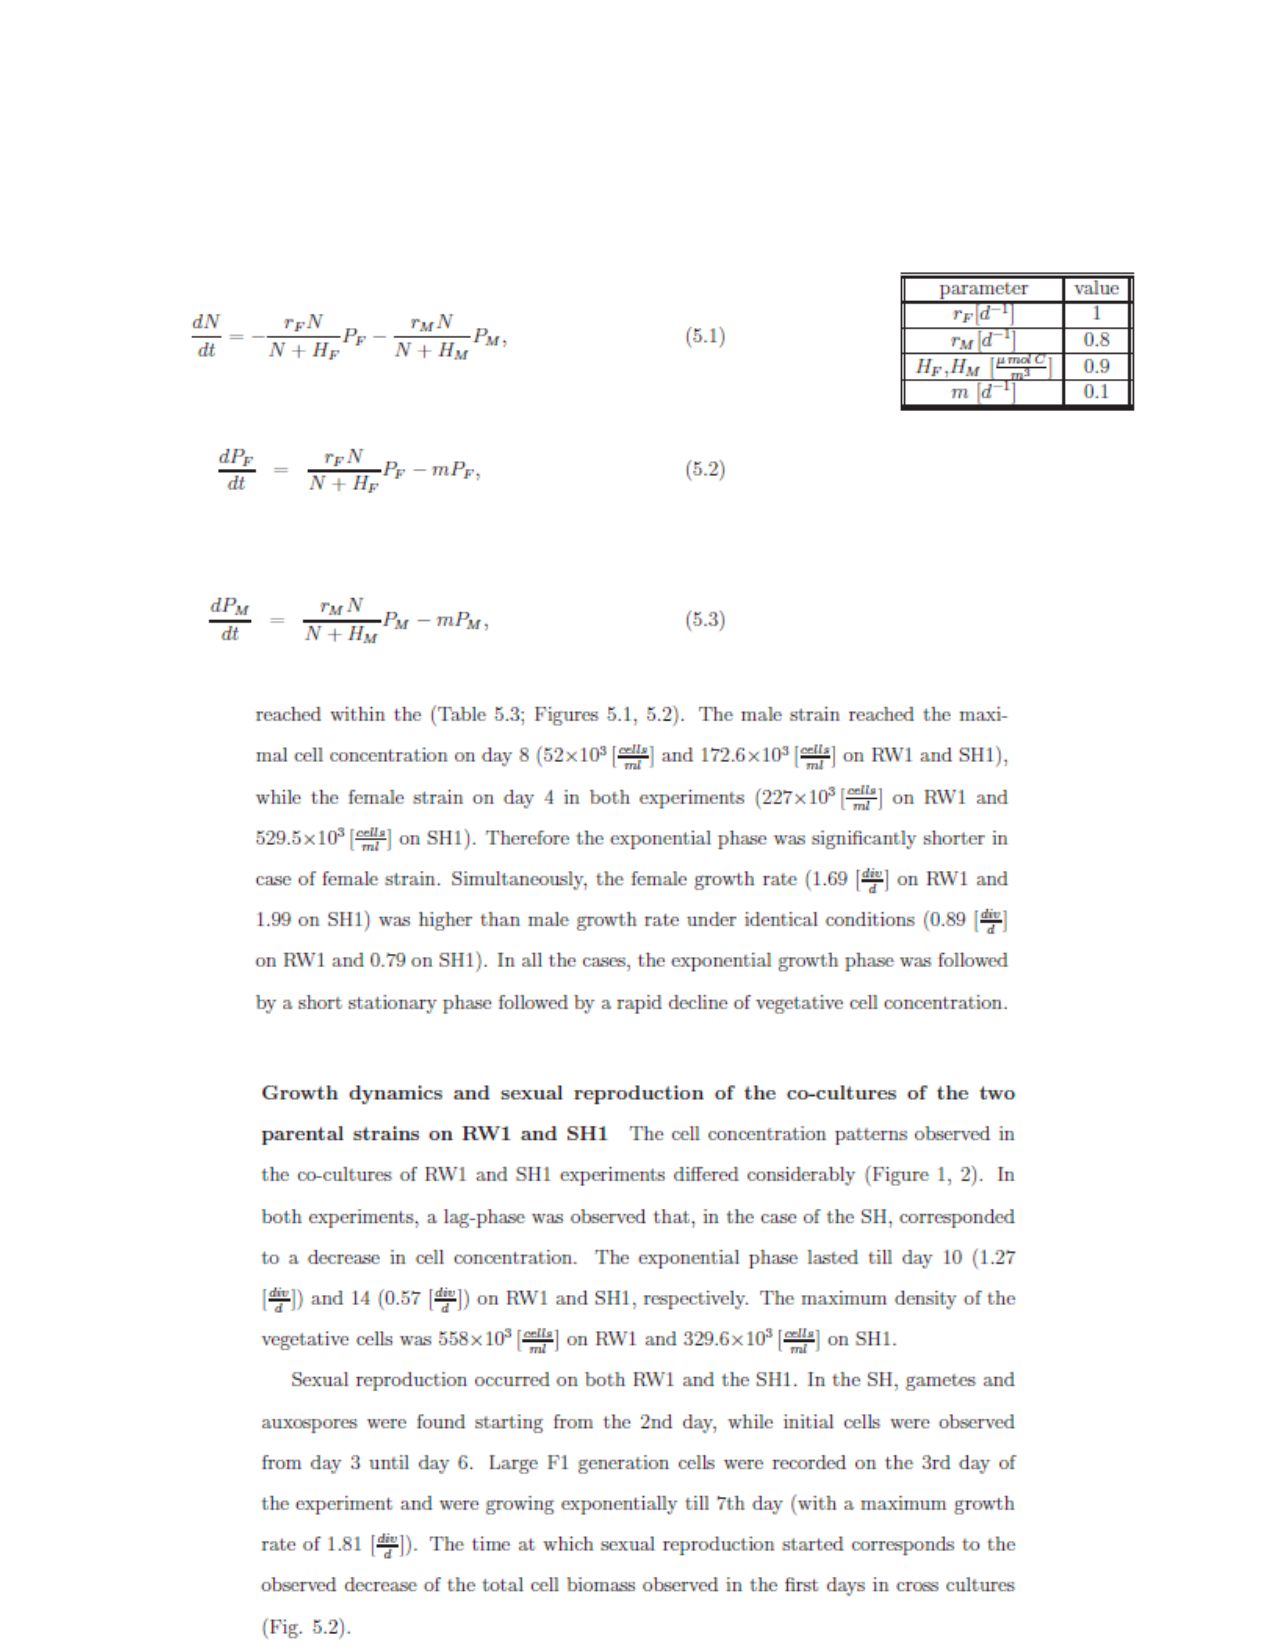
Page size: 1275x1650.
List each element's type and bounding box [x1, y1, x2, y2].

picture [236, 1081, 1039, 1648]
picture [890, 268, 1147, 422]
picture [145, 280, 753, 667]
picture [221, 693, 1054, 1025]
